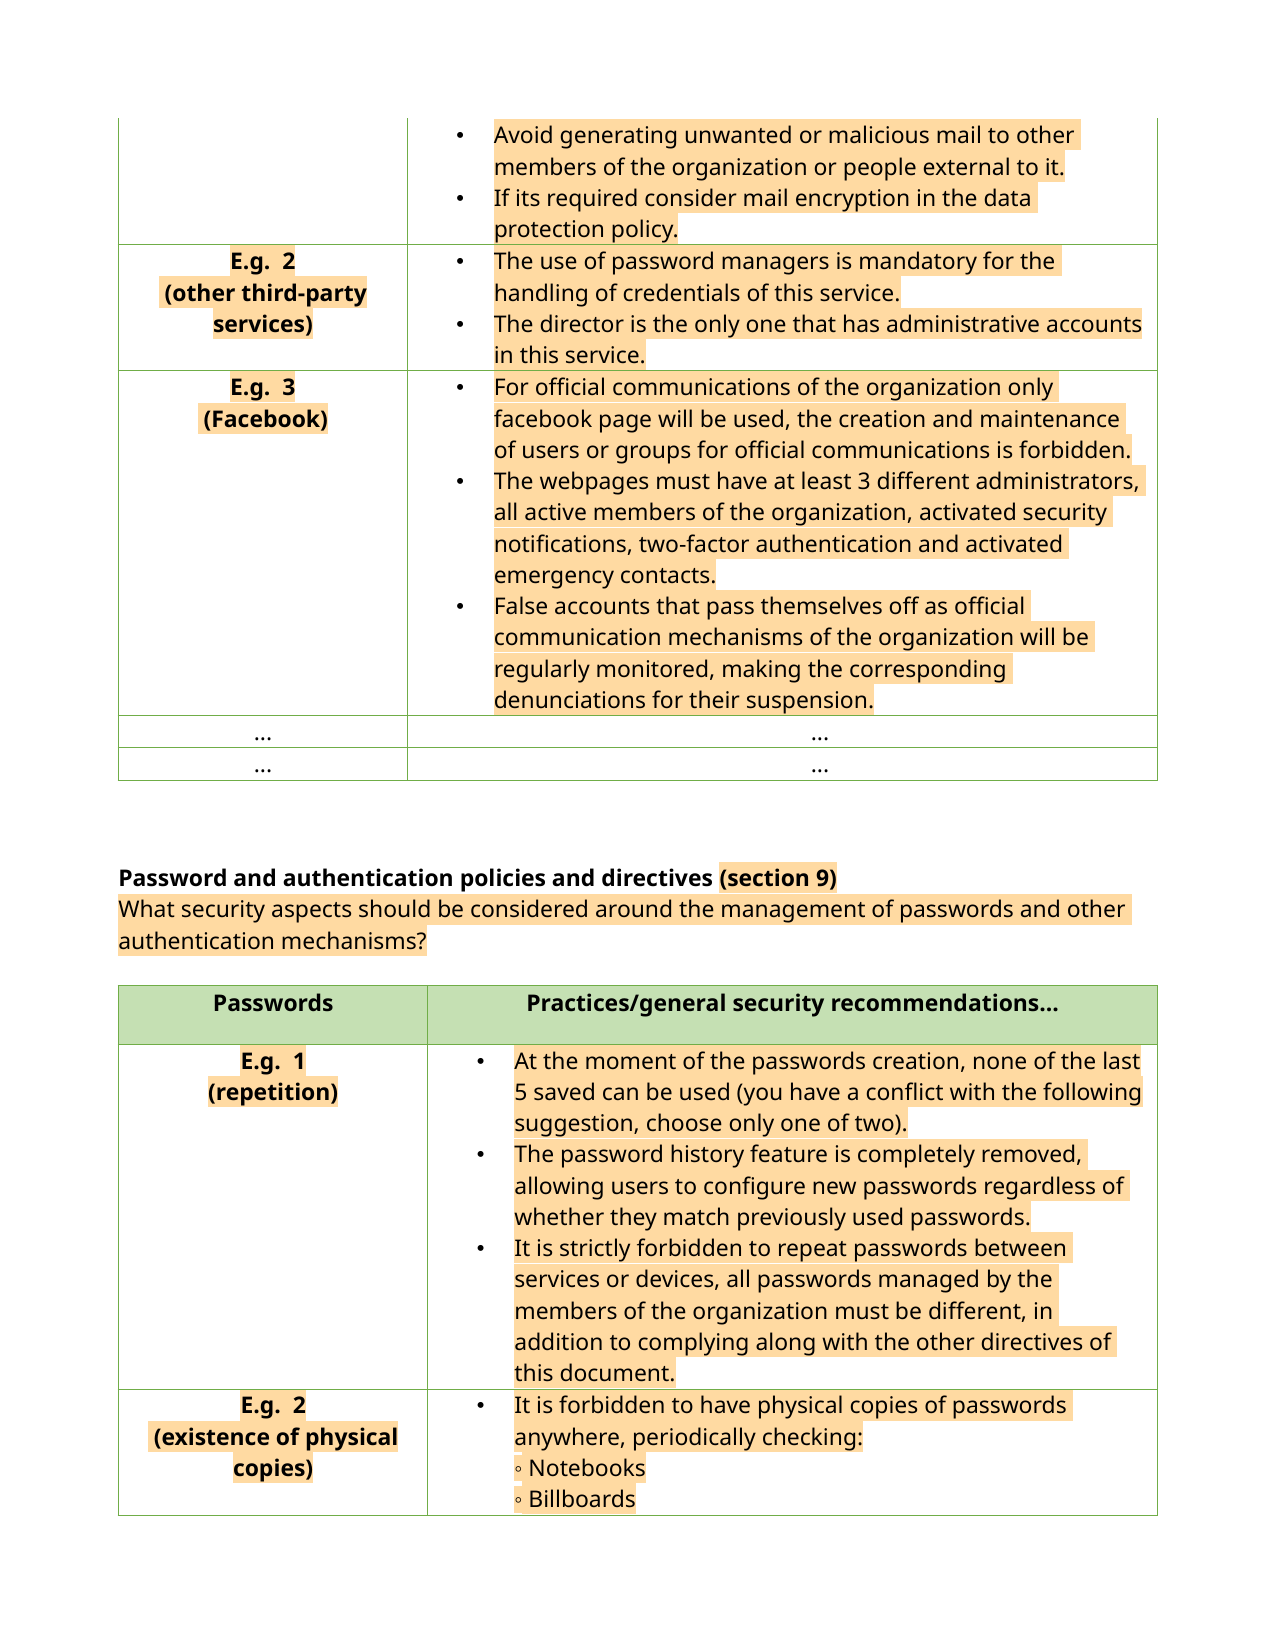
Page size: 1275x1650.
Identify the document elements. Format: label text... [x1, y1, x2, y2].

table_cell ... [119, 748, 407, 779]
text What security aspects should be considered around the management of passwords and other authentication mechanisms? [118, 893, 1157, 956]
table_cell ... [119, 716, 407, 747]
table_cell ... [408, 748, 1157, 779]
table_cell [119, 118, 407, 244]
subtitle Password and authentication policies and directives (section 9) [118, 862, 1157, 893]
table_cell E.g. 3 (Facebook) [119, 371, 407, 715]
table_cell For official communications of the organization only facebook page will be used, the creation and maintenance of users or groups for official communications is forbidden. The webpages must have at least 3 different administrators, all active members of the organization, activated security notifications, two-factor authentication and activated emergency contacts. False accounts that pass themselves off as official communication mechanisms of the organization will be regularly monitored, making the corresponding denunciations for their suspension. [408, 371, 1157, 715]
table_cell ... [408, 716, 1157, 747]
table_header Practices/general security recommendations... [428, 986, 1157, 1044]
table_cell Avoid publishing personal opinions when speaking on behalf of the organization, and if necessary it should be clarified that these are personal opinions and do not describe the position of the organization. Avoid opening suspicious attachments. Avoid generating unwanted or malicious mail to other members of the organization or people external to it. If its required consider mail encryption in the data protection policy. [408, 118, 1157, 244]
table_header Passwords [119, 986, 427, 1044]
table_cell At the moment of the passwords creation, none of the last 5 saved can be used (you have a conflict with the following suggestion, choose only one of two). The password history feature is completely removed, allowing users to configure new passwords regardless of whether they match previously used passwords. It is strictly forbidden to repeat passwords between services or devices, all passwords managed by the members of the organization must be different, in addition to complying along with the other directives of this document. [428, 1045, 1157, 1388]
table_cell E.g. 2 (other third-party services) [119, 245, 407, 370]
table_cell It is forbidden to have physical copies of passwords anywhere, periodically checking: ◦ Notebooks ◦ Billboards [428, 1390, 1157, 1514]
table_cell E.g. 2 (existence of physical copies) [119, 1390, 427, 1514]
table_cell The use of password managers is mandatory for the handling of credentials of this service. The director is the only one that has administrative accounts in this service. [408, 245, 1157, 370]
table_cell E.g. 1 (repetition) [119, 1045, 427, 1388]
